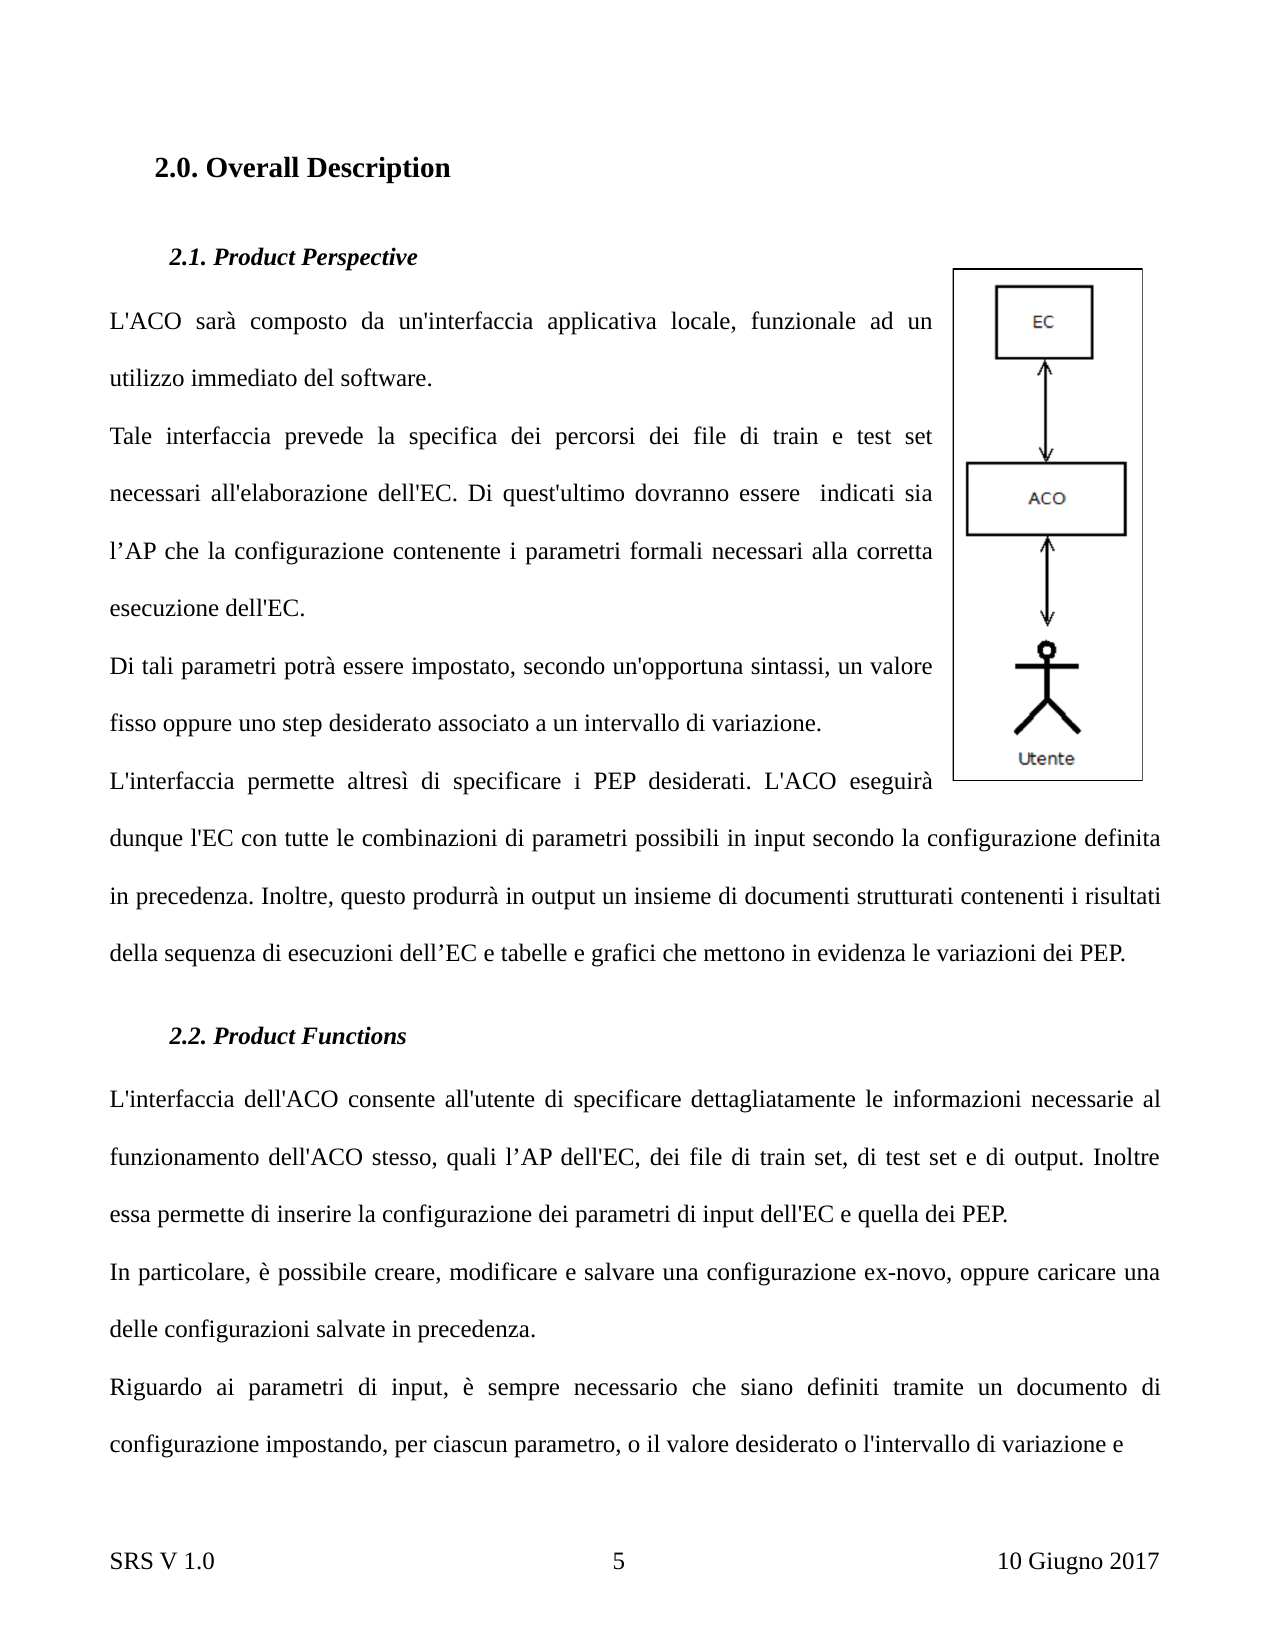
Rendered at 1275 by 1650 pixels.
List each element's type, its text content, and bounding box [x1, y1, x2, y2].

subtitle 2.0. Overall Description [109, 150, 1162, 183]
subtitle 2.2. Product Functions [109, 1021, 1162, 1049]
text L'interfaccia dell'ACO consente all'utente di specificare dettagliatamente le informazioni necessarie al funzionamento dell'ACO stesso, quali l’AP dell'EC, dei file di train set, di test set e di output. Inoltre essa permette di inserire la configurazione dei parametri di input dell'EC e quella dei PEP. [109, 1084, 1162, 1228]
text In particolare, è possibile creare, modificare e salvare una configurazione ex-novo, oppure caricare una delle configurazioni salvate in precedenza. [109, 1257, 1162, 1343]
picture [952, 268, 1143, 781]
subtitle 2.1. Product Perspective [109, 242, 1162, 271]
text Tale interfaccia prevede la specifica dei percorsi dei file di train e test set necessari all'elaborazione dell'EC. Di quest'ultimo dovranno essere indicati sia l’AP che la configurazione contenente i parametri formali necessari alla corretta esecuzione dell'EC. [109, 421, 952, 622]
text Riguardo ai parametri di input, è sempre necessario che siano definiti tramite un documento di configurazione impostando, per ciascun parametro, o il valore desiderato o l'intervallo di variazione e [109, 1372, 1162, 1458]
text Di tali parametri potrà essere impostato, secondo un'opportuna sintassi, un valore fisso oppure uno step desiderato associato a un intervallo di variazione. [109, 651, 952, 737]
text L'interfaccia permette altresì di specificare i PEP desiderati. L'ACO eseguirà dunque l'EC con tutte le combinazioni di parametri possibili in input secondo la configurazione definita in precedenza. Inoltre, questo produrrà in output un insieme di documenti strutturati contenenti i risultati della sequenza di esecuzioni dell’EC e tabelle e grafici che mettono in evidenza le variazioni dei PEP. [109, 766, 1162, 967]
text L'ACO sarà composto da un'interfaccia applicativa locale, funzionale ad un utilizzo immediato del software. [109, 306, 952, 392]
